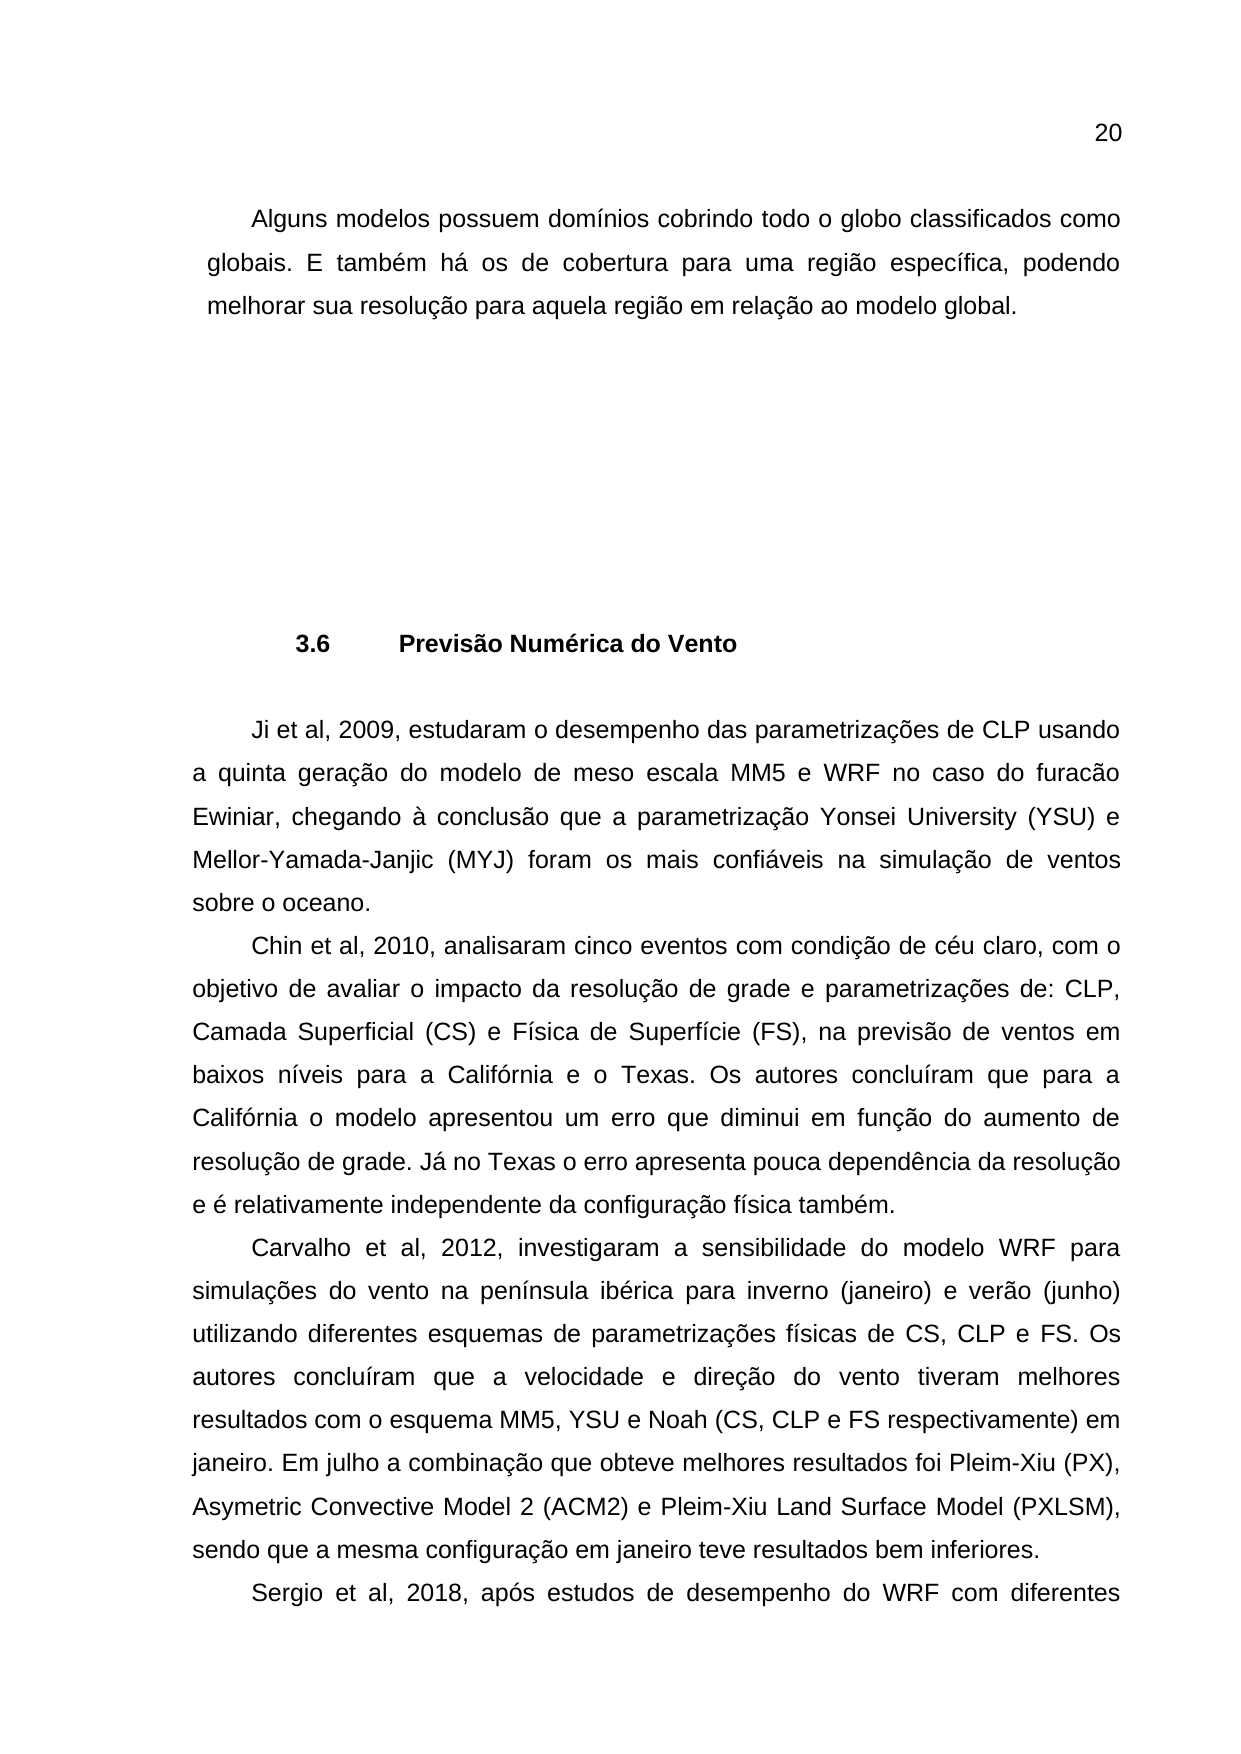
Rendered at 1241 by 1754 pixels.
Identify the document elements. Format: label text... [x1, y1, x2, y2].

text Ji et al, 2009, estudaram o desempenho das parametrizações de CLP usando a quinta geração do modelo de meso escala MM5 e WRF no caso do furacão Ewiniar, chegando à conclusão que a parametrização Yonsei University (YSU) e Mellor-Yamada-Janjic (MYJ) foram os mais confiáveis na simulação de ventos sobre o oceano. [177, 715, 1122, 917]
text Carvalho et al, 2012, investigaram a sensibilidade do modelo WRF para simulações do vento na península ibérica para inverno (janeiro) e verão (junho) utilizando diferentes esquemas de parametrizações físicas de CS, CLP e FS. Os autores concluíram que a velocidade e direção do vento tiveram melhores resultados com o esquema MM5, YSU e Noah (CS, CLP e FS respectivamente) em janeiro. Em julho a combinação que obteve melhores resultados foi Pleim-Xiu (PX), Asymetric Convective Model 2 (ACM2) e Pleim-Xiu Land Surface Model (PXLSM), sendo que a mesma configuração em janeiro teve resultados bem inferiores. Sergio et al, 2018, após estudos de desempenho do WRF com diferentes [177, 1233, 1122, 1607]
text Chin et al, 2010, analisaram cinco eventos com condição de céu claro, com o objetivo de avaliar o impacto da resolução de grade e parametrizações de: CLP, Camada Superficial (CS) e Física de Superfície (FS), na previsão de ventos em baixos níveis para a Califórnia e o Texas. Os autores concluíram que para a Califórnia o modelo apresentou um erro que diminui em função do aumento de resolução de grade. Já no Texas o erro apresenta pouca dependência da resolução e é relativamente independente da configuração física também. [177, 931, 1122, 1218]
subtitle Previsão Numérica do Vento [207, 629, 1122, 658]
text Alguns modelos possuem domínios cobrindo todo o globo classificados como globais. E também há os de cobertura para uma região específica, podendo melhorar sua resolução para aquela região em relação ao modelo global. [207, 204, 1122, 319]
